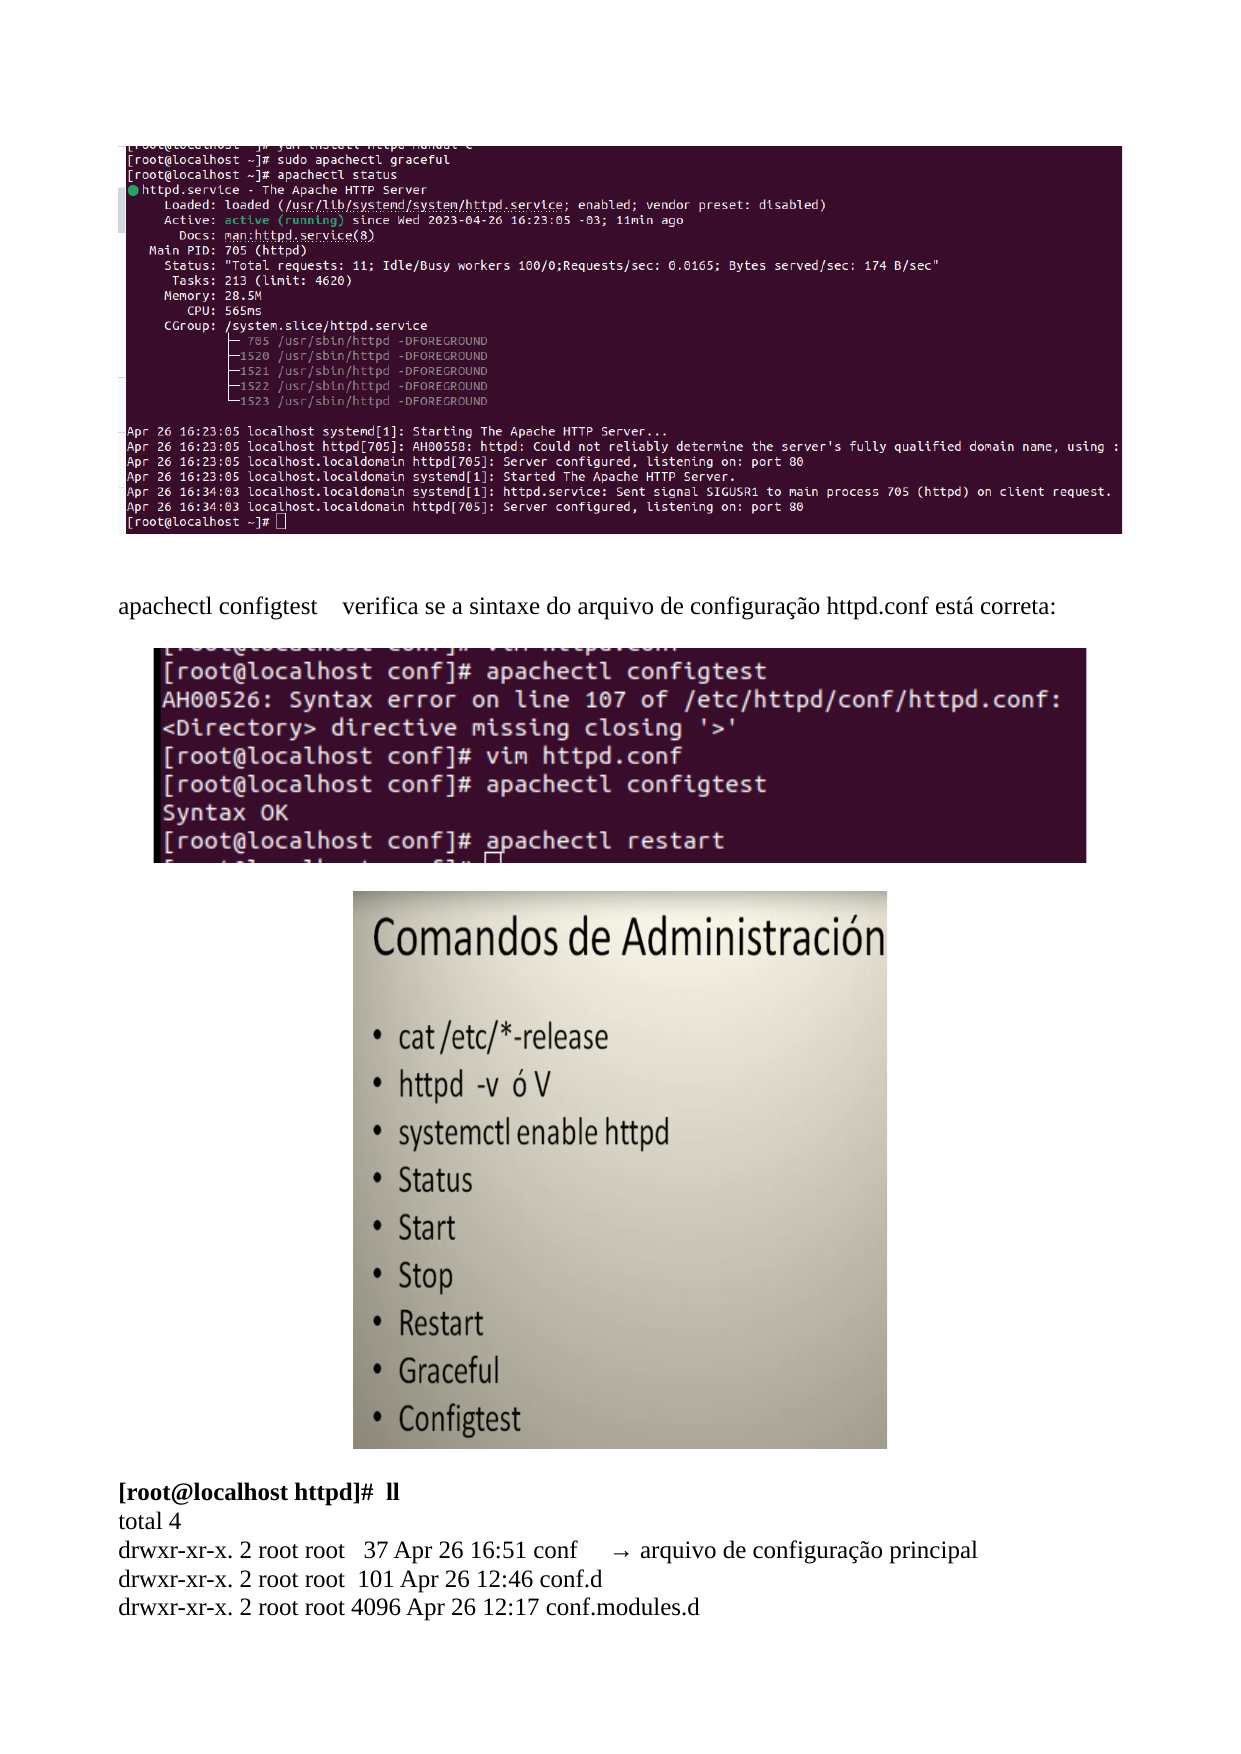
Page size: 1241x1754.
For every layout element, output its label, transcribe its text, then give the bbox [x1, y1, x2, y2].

picture [153, 648, 1087, 863]
picture [118, 146, 1123, 534]
text total 4 [118, 1506, 1122, 1535]
text apachectl configtest verifica se a sintaxe do arquivo de configuração httpd.conf está correta: [118, 591, 1122, 620]
text [root@localhost httpd]# ll [118, 1477, 1122, 1506]
text drwxr-xr-x. 2 root root 101 Apr 26 12:46 conf.d [118, 1564, 1122, 1592]
text drwxr-xr-x. 2 root root 37 Apr 26 16:51 conf → arquivo de configuração principal [118, 1535, 1122, 1564]
text drwxr-xr-x. 2 root root 4096 Apr 26 12:17 conf.modules.d [118, 1592, 1122, 1621]
picture [353, 891, 888, 1449]
